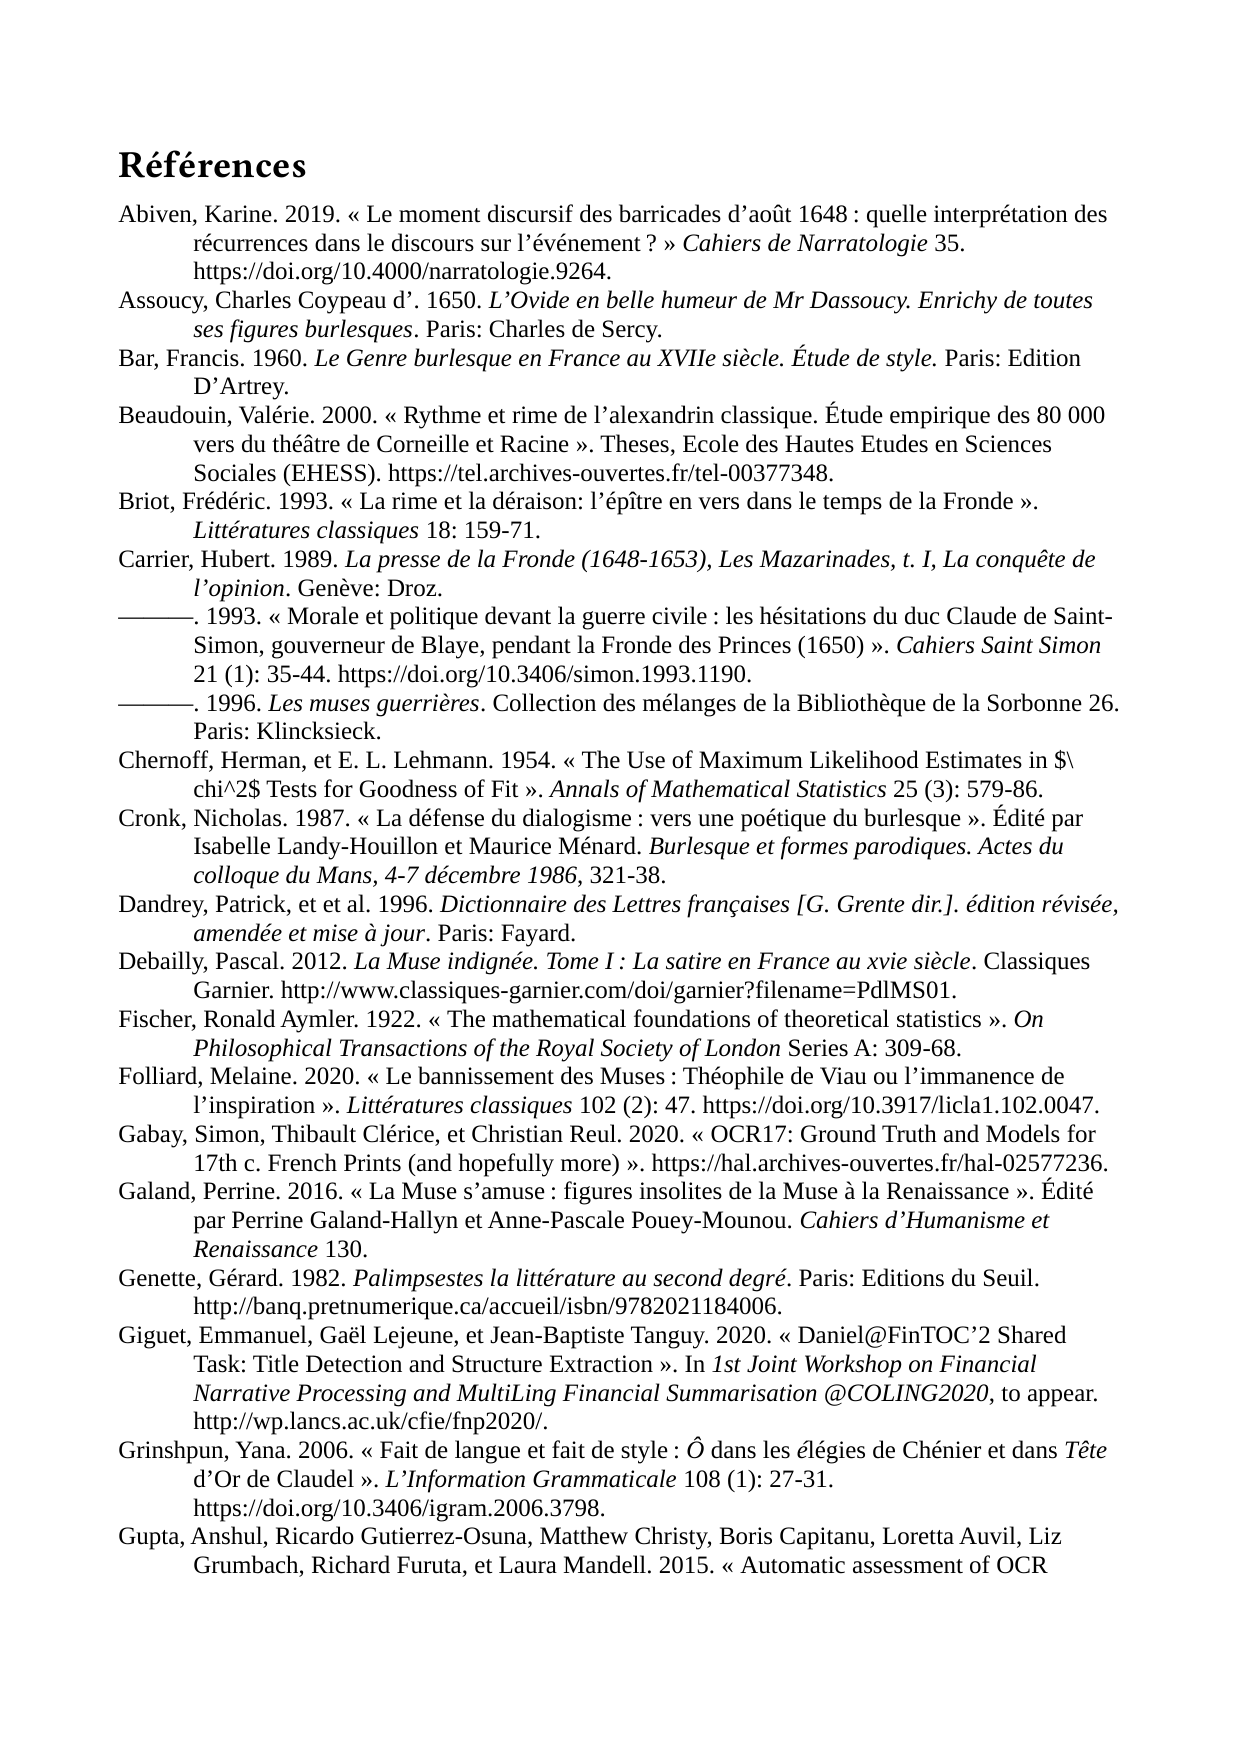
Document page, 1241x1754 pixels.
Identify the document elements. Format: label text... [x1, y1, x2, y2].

text Abiven, Karine. 2019. « Le moment discursif des barricades d’août 1648 : quelle interprétation des récurrences dans le discours sur l’événement ? » Cahiers de Narratologie 35. https://doi.org/10.4000/narratologie.9264. [118, 199, 1122, 285]
subtitle Références [118, 143, 1122, 186]
text Fischer, Ronald Aymler. 1922. « The mathematical foundations of theoretical statistics ». On Philosophical Transactions of the Royal Society of London Series A: 309‑68. [118, 1004, 1122, 1061]
text Giguet, Emmanuel, Gaël Lejeune, et Jean-Baptiste Tanguy. 2020. « Daniel@FinTOC’2 Shared Task: Title Detection and Structure Extraction ». In 1st Joint Workshop on Financial Narrative Processing and MultiLing Financial Summarisation @COLING2020, to appear. http://wp.lancs.ac.uk/cfie/fnp2020/. [118, 1320, 1122, 1435]
text Chernoff, Herman, et E. L. Lehmann. 1954. « The Use of Maximum Likelihood Estimates in $\chi^2$ Tests for Goodness of Fit ». Annals of Mathematical Statistics 25 (3): 579‑86. [118, 745, 1122, 803]
text Beaudouin, Valérie. 2000. « Rythme et rime de l’alexandrin classique. Étude empirique des 80 000 vers du théâtre de Corneille et Racine ». Theses, Ecole des Hautes Etudes en Sciences Sociales (EHESS). https://tel.archives-ouvertes.fr/tel-00377348. [118, 400, 1122, 486]
text Genette, Gérard. 1982. Palimpsestes la littérature au second degré. Paris: Editions du Seuil. http://banq.pretnumerique.ca/accueil/isbn/9782021184006. [118, 1263, 1122, 1320]
text Debailly, Pascal. 2012. La Muse indignée. Tome I : La satire en France au xvie siècle. Classiques Garnier. http://www.classiques-garnier.com/doi/garnier?filename=PdlMS01. [118, 946, 1122, 1004]
text Galand, Perrine. 2016. « La Muse s’amuse : figures insolites de la Muse à la Renaissance ». Édité par Perrine Galand-Hallyn et Anne-Pascale Pouey-Mounou. Cahiers d’Humanisme et Renaissance 130. [118, 1176, 1122, 1263]
text Carrier, Hubert. 1989. La presse de la Fronde (1648-1653), Les Mazarinades, t. I, La conquête de l’opinion. Genève: Droz. [118, 544, 1122, 601]
text Briot, Frédéric. 1993. « La rime et la déraison: l’épître en vers dans le temps de la Fronde ». Littératures classiques 18: 159‑71. [118, 486, 1122, 544]
text ———. 1993. « Morale et politique devant la guerre civile : les hésitations du duc Claude de Saint-Simon, gouverneur de Blaye, pendant la Fronde des Princes (1650) ». Cahiers Saint Simon 21 (1): 35‑44. https://doi.org/10.3406/simon.1993.1190. [118, 601, 1122, 688]
text Folliard, Melaine. 2020. « Le bannissement des Muses : Théophile de Viau ou l’immanence de l’inspiration ». Littératures classiques 102 (2): 47. https://doi.org/10.3917/licla1.102.0047. [118, 1061, 1122, 1119]
text Gupta, Anshul, Ricardo Gutierrez-Osuna, Matthew Christy, Boris Capitanu, Loretta Auvil, Liz Grumbach, Richard Furuta, et Laura Mandell. 2015. « Automatic assessment of OCR [118, 1521, 1122, 1579]
text Dandrey, Patrick, et et al. 1996. Dictionnaire des Lettres françaises [G. Grente dir.]. édition révisée, amendée et mise à jour. Paris: Fayard. [118, 889, 1122, 946]
text ———. 1996. Les muses guerrières. Collection des mélanges de la Bibliothèque de la Sorbonne 26. Paris: Klincksieck. [118, 688, 1122, 745]
text Gabay, Simon, Thibault Clérice, et Christian Reul. 2020. « OCR17: Ground Truth and Models for 17th c. French Prints (and hopefully more) ». https://hal.archives-ouvertes.fr/hal-02577236. [118, 1119, 1122, 1176]
text Bar, Francis. 1960. Le Genre burlesque en France au XVIIe siècle. Étude de style. Paris: Edition D’Artrey. [118, 343, 1122, 400]
text Grinshpun, Yana. 2006. « Fait de langue et fait de style : Ô dans les élégies de Chénier et dans Tête d’Or de Claudel ». L’Information Grammaticale 108 (1): 27‑31. https://doi.org/10.3406/igram.2006.3798. [118, 1435, 1122, 1521]
text Cronk, Nicholas. 1987. « La défense du dialogisme : vers une poétique du burlesque ». Édité par Isabelle Landy-Houillon et Maurice Ménard. Burlesque et formes parodiques. Actes du colloque du Mans, 4-7 décembre 1986, 321‑38. [118, 803, 1122, 889]
text Assoucy, Charles Coypeau d’. 1650. L’Ovide en belle humeur de Mr Dassoucy. Enrichy de toutes ses figures burlesques. Paris: Charles de Sercy. [118, 285, 1122, 343]
